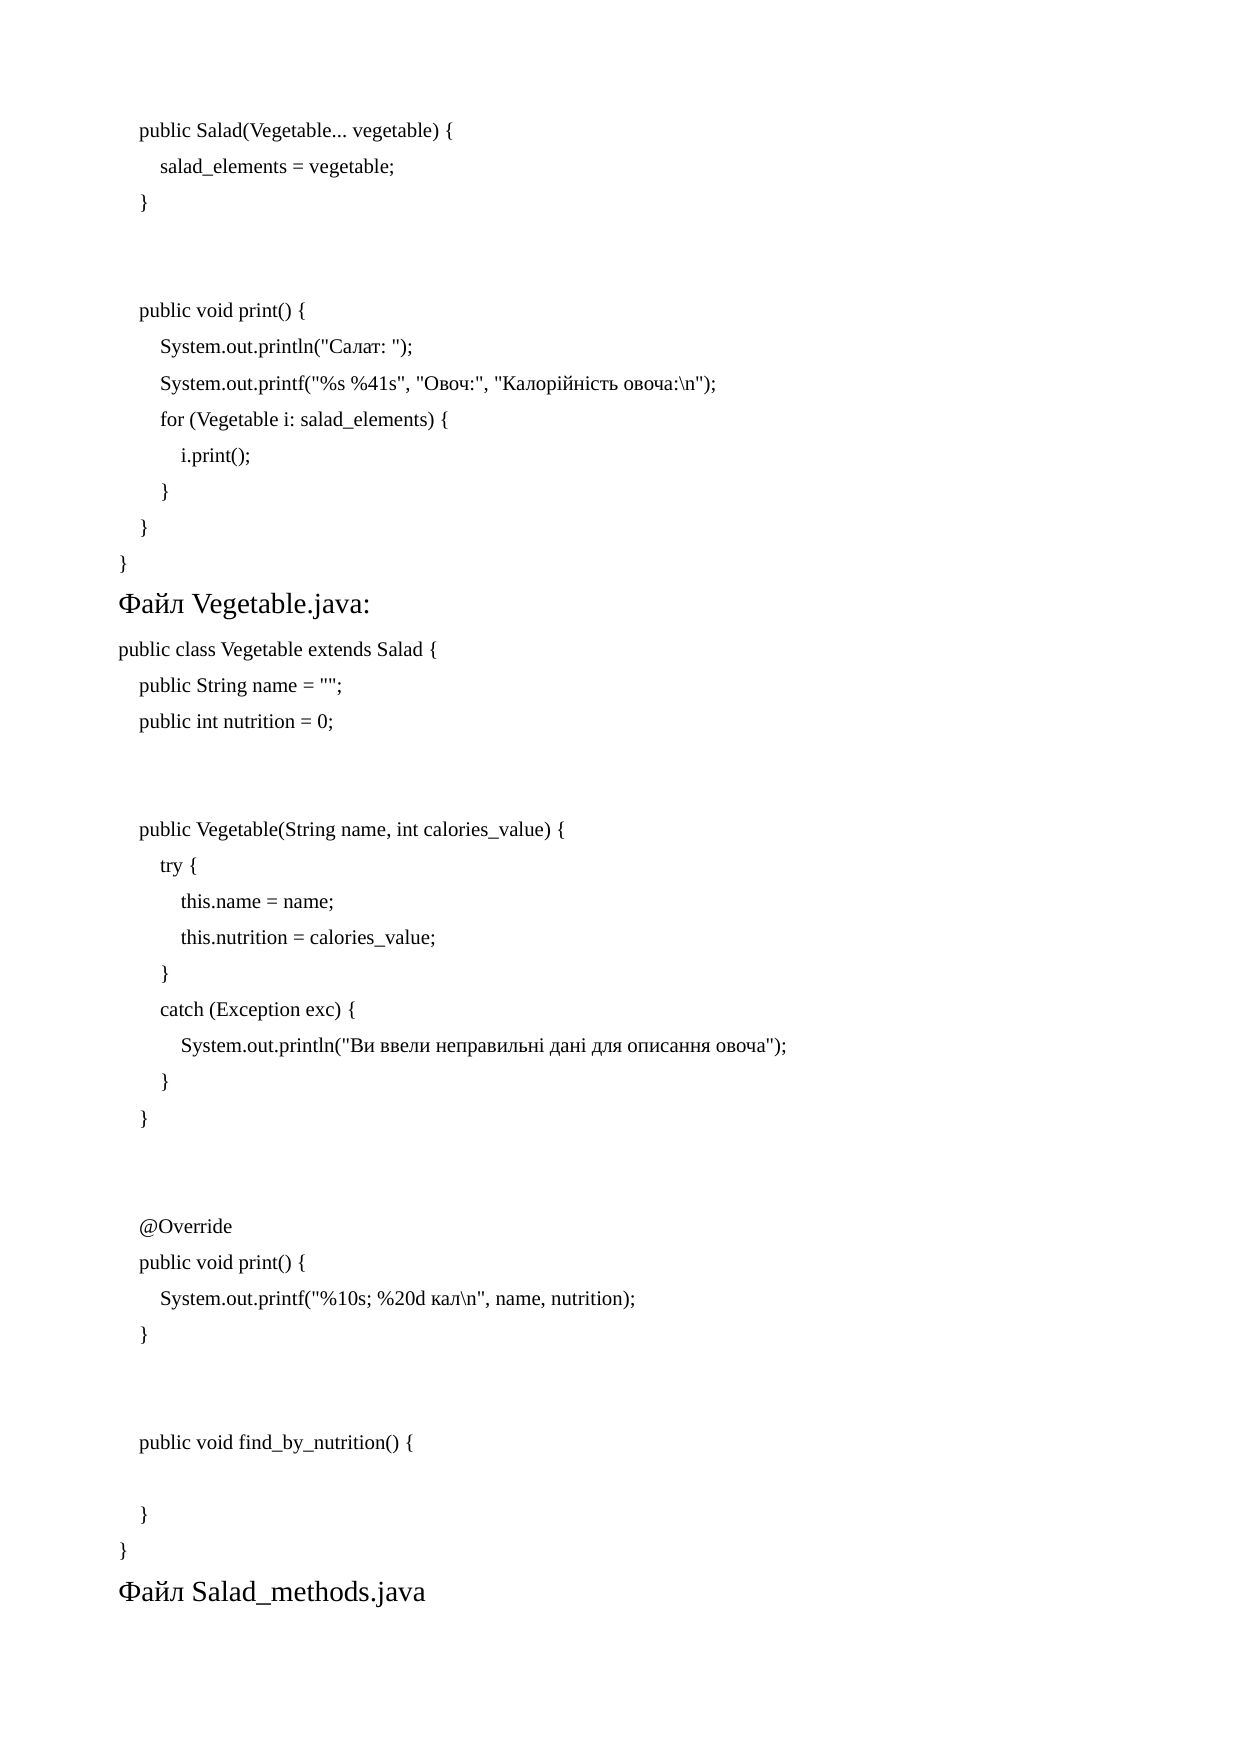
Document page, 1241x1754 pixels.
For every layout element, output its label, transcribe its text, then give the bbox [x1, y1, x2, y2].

text public Salad(Vegetable... vegetable) { [118, 118, 1122, 142]
text for (Vegetable i: salad_elements) { [118, 406, 1122, 431]
text public void print() { [118, 298, 1122, 322]
text public Vegetable(String name, int calories_value) { [118, 817, 1122, 841]
text public int nutrition = 0; [118, 709, 1122, 733]
text } [118, 1538, 1122, 1562]
text System.out.println("Салат: "); [118, 334, 1122, 358]
text try { [118, 853, 1122, 877]
text } [118, 1069, 1122, 1093]
text this.nutrition = calories_value; [118, 925, 1122, 949]
text System.out.println("Ви ввели неправильні дані для описання овоча"); [118, 1033, 1122, 1057]
text } [118, 190, 1122, 214]
text public void print() { [118, 1250, 1122, 1274]
text catch (Exception exc) { [118, 997, 1122, 1021]
text System.out.printf("%10s; %20d кал\n", name, nutrition); [118, 1286, 1122, 1310]
text public String name = ""; [118, 673, 1122, 697]
text Файл Salad_methods.java [118, 1574, 1122, 1608]
text Файл Vegetable.java: [118, 587, 1122, 620]
text public class Vegetable extends Salad { [118, 637, 1122, 661]
text } [118, 478, 1122, 503]
text } [118, 961, 1122, 985]
text } [118, 514, 1122, 539]
text } [118, 1106, 1122, 1129]
text this.name = name; [118, 889, 1122, 913]
text public void find_by_nutrition() { [118, 1430, 1122, 1454]
text @Override [118, 1214, 1122, 1238]
text System.out.printf("%s %41s", "Овоч:", "Калорійність овоча:\n"); [118, 370, 1122, 394]
text } [118, 1502, 1122, 1526]
text salad_elements = vegetable; [118, 154, 1122, 178]
text } [118, 551, 1122, 575]
text } [118, 1322, 1122, 1346]
text i.print(); [118, 442, 1122, 467]
